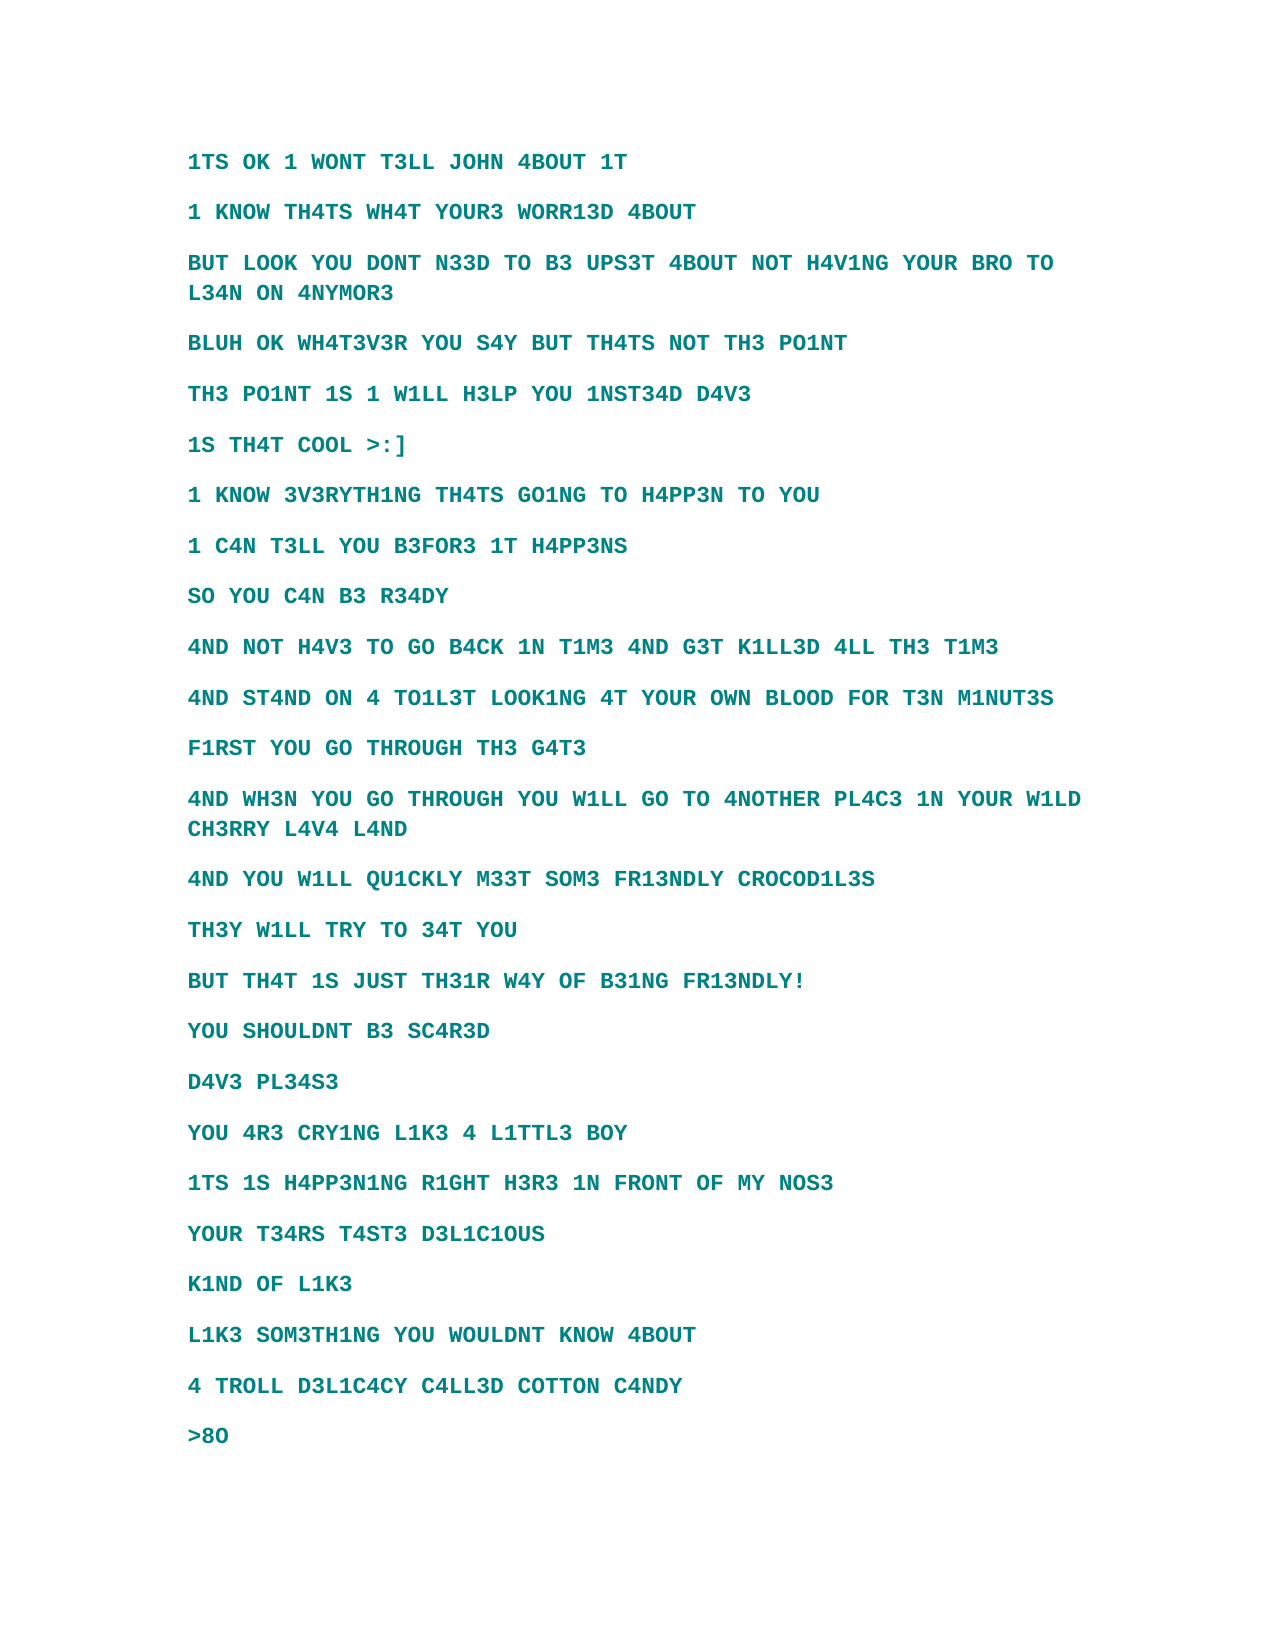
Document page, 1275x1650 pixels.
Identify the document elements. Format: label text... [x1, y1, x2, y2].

text K1ND OF L1K3 [187, 1273, 1087, 1299]
text YOUR T34RS T4ST3 D3L1C1OUS [187, 1222, 1087, 1248]
text >8O [187, 1424, 1087, 1451]
text YOU 4R3 CRY1NG L1K3 4 L1TTL3 BOY [187, 1121, 1087, 1147]
text SO YOU C4N B3 R34DY [187, 585, 1087, 611]
text 4ND YOU W1LL QU1CKLY M33T SOM3 FR13NDLY CROCOD1L3S [187, 868, 1087, 894]
text 1TS OK 1 WONT T3LL JOHN 4BOUT 1T [187, 150, 1087, 176]
text L1K3 SOM3TH1NG YOU WOULDNT KNOW 4BOUT [187, 1323, 1087, 1349]
text TH3Y W1LL TRY TO 34T YOU [187, 918, 1087, 944]
text BUT LOOK YOU DONT N33D TO B3 UPS3T 4BOUT NOT H4V1NG YOUR BRO TO L34N ON 4NYMOR3 [187, 251, 1087, 307]
text BLUH OK WH4T3V3R YOU S4Y BUT TH4TS NOT TH3 PO1NT [187, 332, 1087, 358]
text 1 C4N T3LL YOU B3FOR3 1T H4PP3NS [187, 534, 1087, 560]
text TH3 PO1NT 1S 1 W1LL H3LP YOU 1NST34D D4V3 [187, 382, 1087, 408]
text 4ND WH3N YOU GO THROUGH YOU W1LL GO TO 4NOTHER PL4C3 1N YOUR W1LD CH3RRY L4V4 L4ND [187, 787, 1087, 843]
text 1TS 1S H4PP3N1NG R1GHT H3R3 1N FRONT OF MY NOS3 [187, 1171, 1087, 1197]
text BUT TH4T 1S JUST TH31R W4Y OF B31NG FR13NDLY! [187, 969, 1087, 995]
text D4V3 PL34S3 [187, 1070, 1087, 1096]
text 1 KNOW 3V3RYTH1NG TH4TS GO1NG TO H4PP3N TO YOU [187, 483, 1087, 509]
text 4ND NOT H4V3 TO GO B4CK 1N T1M3 4ND G3T K1LL3D 4LL TH3 T1M3 [187, 635, 1087, 661]
text 4 TROLL D3L1C4CY C4LL3D COTTON C4NDY [187, 1374, 1087, 1400]
text YOU SHOULDNT B3 SC4R3D [187, 1019, 1087, 1046]
text 1 KNOW TH4TS WH4T YOUR3 WORR13D 4BOUT [187, 201, 1087, 227]
text F1RST YOU GO THROUGH TH3 G4T3 [187, 737, 1087, 763]
text 1S TH4T COOL >:] [187, 433, 1087, 459]
text 4ND ST4ND ON 4 TO1L3T LOOK1NG 4T YOUR OWN BLOOD FOR T3N M1NUT3S [187, 686, 1087, 712]
